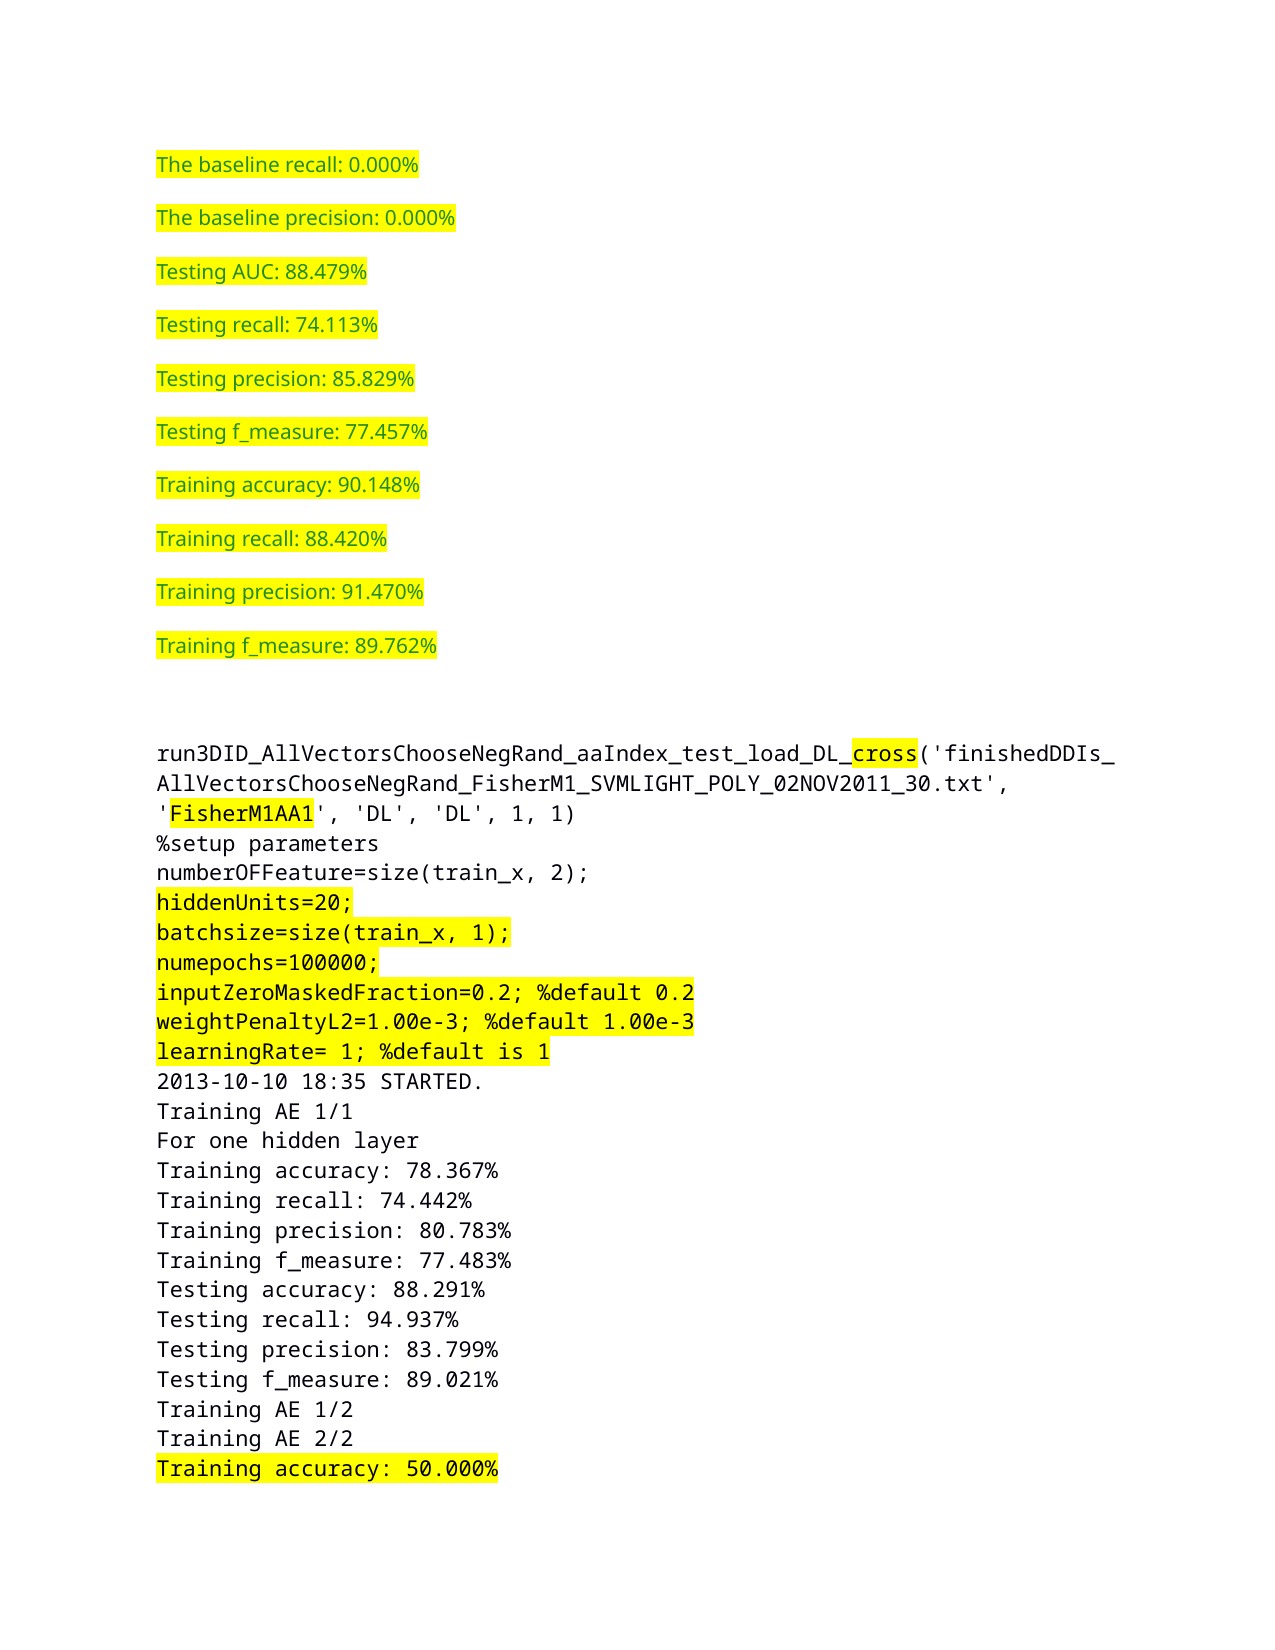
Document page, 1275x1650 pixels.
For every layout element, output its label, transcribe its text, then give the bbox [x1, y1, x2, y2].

text inputZeroMaskedFraction=0.2; %default 0.2 [156, 977, 1118, 1006]
text Training AE 2/2 [156, 1423, 1118, 1453]
text Training recall: 74.442% [156, 1185, 1118, 1215]
text Training accuracy: 78.367% [156, 1155, 1118, 1185]
text Testing AUC: 88.479% [156, 257, 1118, 285]
text Testing f_measure: 89.021% [156, 1364, 1118, 1394]
text learningRate= 1; %default is 1 [156, 1036, 1118, 1066]
text Testing recall: 74.113% [156, 310, 1118, 339]
text Training recall: 88.420% [156, 524, 1118, 552]
text weightPenaltyL2=1.00e-3; %default 1.00e-3 [156, 1006, 1118, 1036]
text Training AE 1/1 [156, 1096, 1118, 1126]
text batchsize=size(train_x, 1); [156, 917, 1118, 947]
text Training accuracy: 50.000% [156, 1453, 1118, 1483]
text %setup parameters [156, 828, 1118, 857]
text Testing precision: 83.799% [156, 1334, 1118, 1364]
text 2013-10-10 18:35 STARTED. [156, 1066, 1118, 1096]
text Training f_measure: 77.483% [156, 1245, 1118, 1274]
text numepochs=100000; [156, 947, 1118, 977]
text For one hidden layer [156, 1126, 1118, 1155]
text Testing f_measure: 77.457% [156, 417, 1118, 446]
text numberOFFeature=size(train_x, 2); [156, 857, 1118, 887]
text Training precision: 80.783% [156, 1215, 1118, 1245]
text run3DID_AllVectorsChooseNegRand_aaIndex_test_load_DL_cross('finishedDDIs_AllVectorsChooseNegRand_FisherM1_SVMLIGHT_POLY_02NOV2011_30.txt', 'FisherM1AA1', 'DL', 'DL', 1, 1) [156, 738, 1118, 828]
text The baseline precision: 0.000% [156, 203, 1118, 232]
text Testing recall: 94.937% [156, 1304, 1118, 1334]
text Training accuracy: 90.148% [156, 471, 1118, 499]
text The baseline recall: 0.000% [156, 150, 1118, 178]
text Training precision: 91.470% [156, 577, 1118, 606]
text Testing accuracy: 88.291% [156, 1274, 1118, 1304]
text Testing precision: 85.829% [156, 364, 1118, 392]
text Training f_measure: 89.762% [156, 631, 1118, 659]
text Training AE 1/2 [156, 1394, 1118, 1423]
text hiddenUnits=20; [156, 887, 1118, 917]
